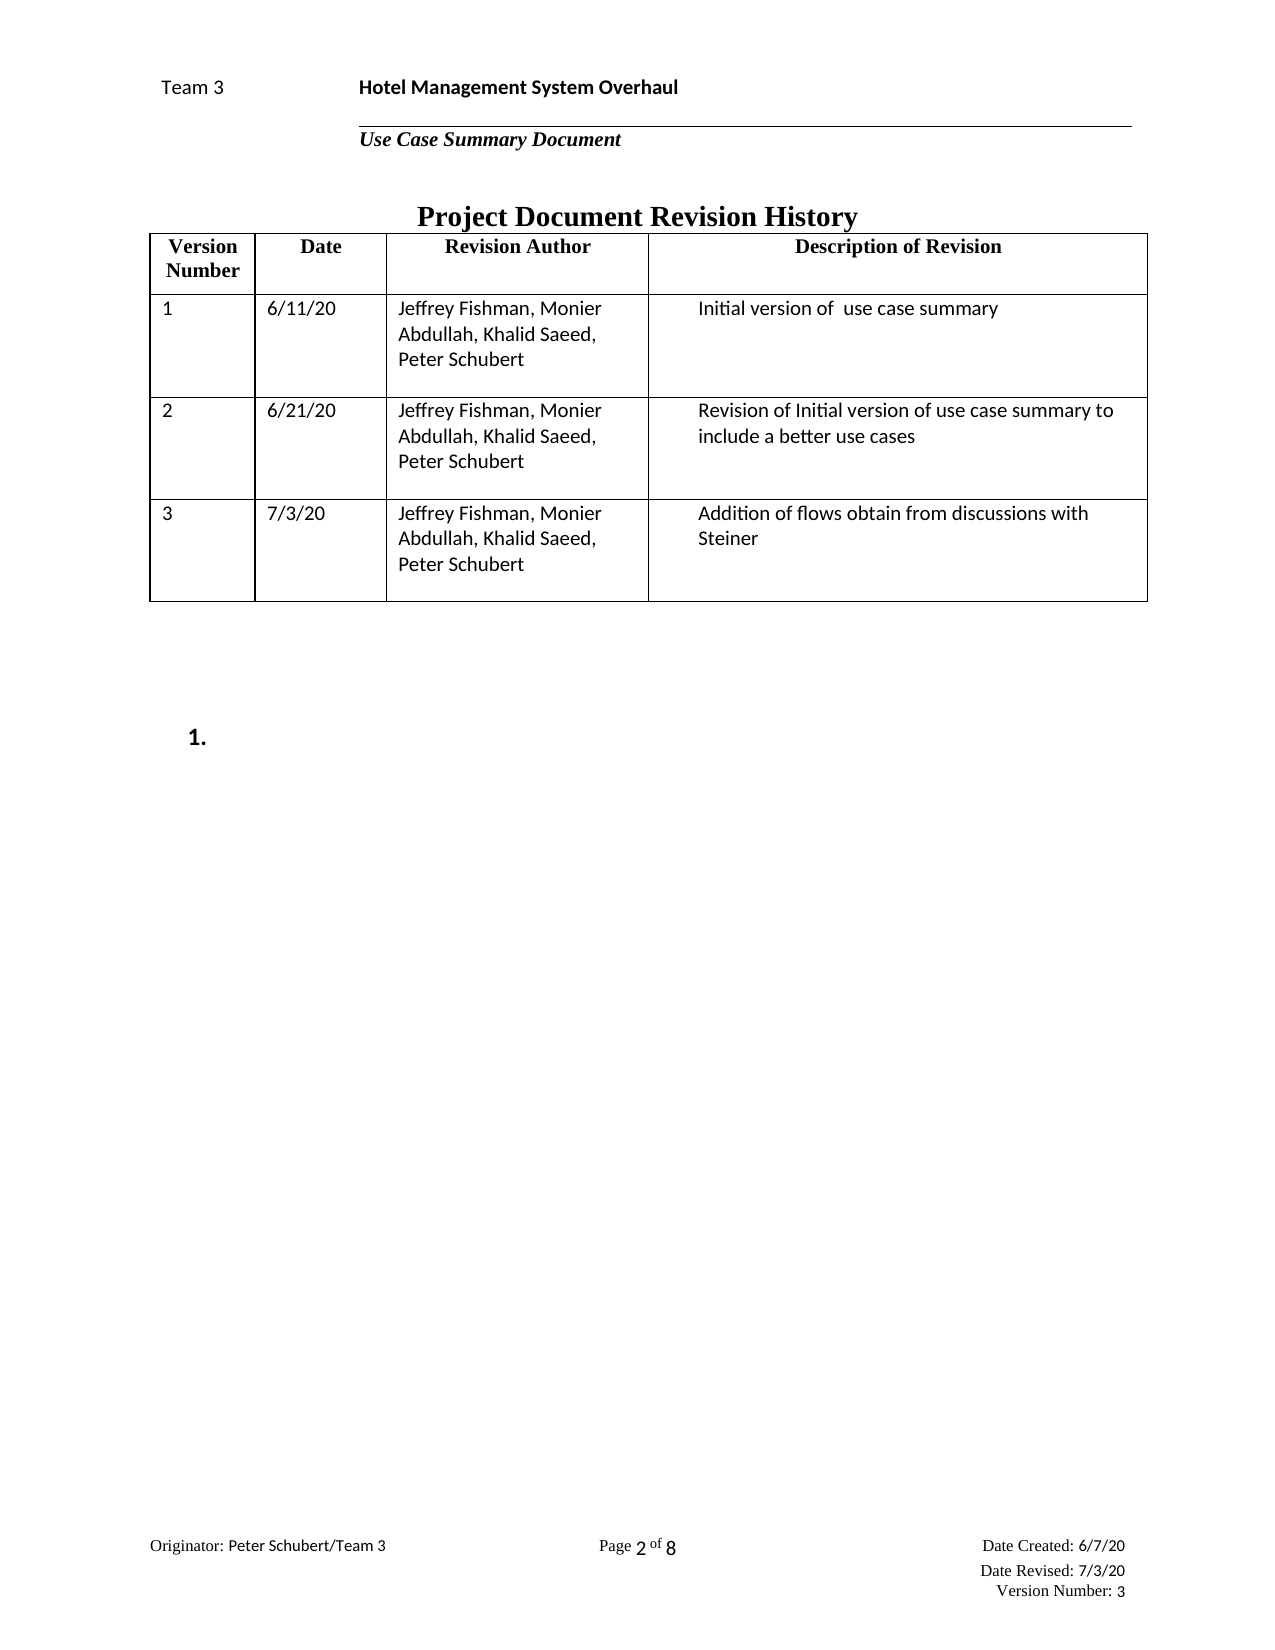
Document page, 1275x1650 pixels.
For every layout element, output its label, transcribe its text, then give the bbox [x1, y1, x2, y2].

table_cell 3 [151, 500, 254, 601]
table_header Date [256, 234, 386, 294]
table_cell 2 [151, 398, 254, 499]
table_cell 1 [151, 295, 254, 397]
table_cell Jeffrey Fishman, Monier Abdullah, Khalid Saeed, Peter Schubert [387, 295, 648, 397]
table_header Revision Author [387, 234, 648, 294]
table_cell 6/21/20 [256, 398, 386, 499]
table_cell Jeffrey Fishman, Monier Abdullah, Khalid Saeed, Peter Schubert [387, 398, 648, 499]
table_cell Jeffrey Fishman, Monier Abdullah, Khalid Saeed, Peter Schubert [387, 500, 648, 601]
table_cell 7/3/20 [256, 500, 386, 601]
table_cell Initial version of use case summary [649, 295, 1147, 397]
table_cell 6/11/20 [256, 295, 386, 397]
table_header Description of Revision [649, 234, 1147, 294]
subtitle Project Document Revision History [150, 199, 1125, 233]
table_cell Addition of flows obtain from discussions with Steiner [649, 500, 1147, 601]
table_cell Revision of Initial version of use case summary to include a better use cases [649, 398, 1147, 499]
table_header VersionNumber [151, 234, 254, 294]
